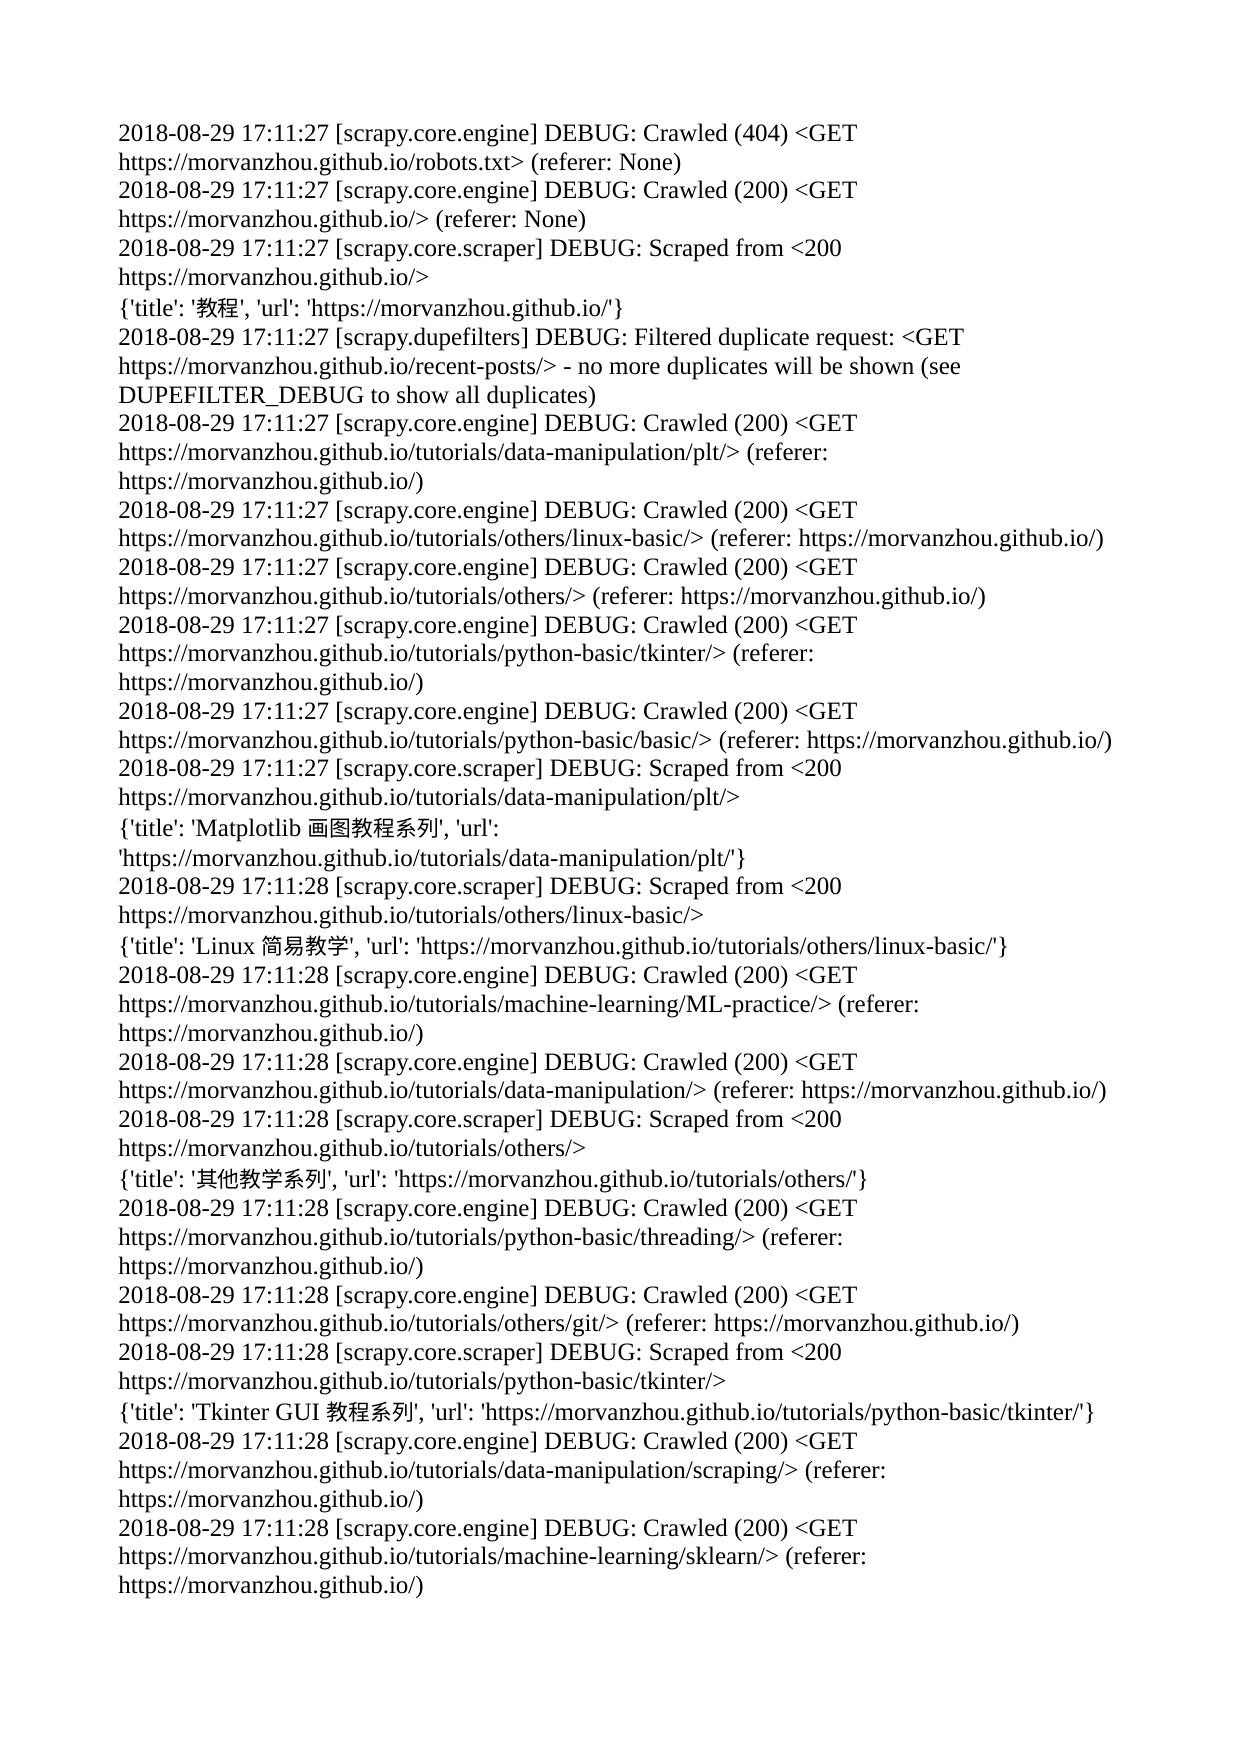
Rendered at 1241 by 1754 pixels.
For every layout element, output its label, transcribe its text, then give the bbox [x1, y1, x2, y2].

text 2018-08-29 17:11:28 [scrapy.core.engine] DEBUG: Crawled (200) <GET https://morvanzhou.github.io/tutorials/data-manipulation/> (referer: https://morvanzhou.github.io/) [118, 1047, 1122, 1104]
text 2018-08-29 17:11:28 [scrapy.core.engine] DEBUG: Crawled (200) <GET https://morvanzhou.github.io/tutorials/machine-learning/sklearn/> (referer: https://morvanzhou.github.io/) [118, 1513, 1122, 1599]
text 2018-08-29 17:11:27 [scrapy.core.scraper] DEBUG: Scraped from <200 https://morvanzhou.github.io/> [118, 233, 1122, 291]
text 2018-08-29 17:11:27 [scrapy.core.engine] DEBUG: Crawled (200) <GET https://morvanzhou.github.io/tutorials/python-basic/tkinter/> (referer: https://morvanzhou.github.io/) [118, 610, 1122, 696]
text {'title': 'Matplotlib 画图教程系列', 'url': 'https://morvanzhou.github.io/tutorials/data-manipulation/plt/'} [118, 811, 1122, 871]
text 2018-08-29 17:11:28 [scrapy.core.scraper] DEBUG: Scraped from <200 https://morvanzhou.github.io/tutorials/python-basic/tkinter/> [118, 1337, 1122, 1395]
text {'title': 'Linux 简易教学', 'url': 'https://morvanzhou.github.io/tutorials/others/linux-basic/'} [118, 929, 1122, 961]
text 2018-08-29 17:11:27 [scrapy.core.engine] DEBUG: Crawled (200) <GET https://morvanzhou.github.io/tutorials/others/> (referer: https://morvanzhou.github.io/) [118, 552, 1122, 610]
text 2018-08-29 17:11:28 [scrapy.core.engine] DEBUG: Crawled (200) <GET https://morvanzhou.github.io/tutorials/python-basic/threading/> (referer: https://morvanzhou.github.io/) [118, 1193, 1122, 1280]
text 2018-08-29 17:11:27 [scrapy.core.engine] DEBUG: Crawled (200) <GET https://morvanzhou.github.io/tutorials/python-basic/basic/> (referer: https://morvanzhou.github.io/) [118, 696, 1122, 753]
text 2018-08-29 17:11:27 [scrapy.core.engine] DEBUG: Crawled (200) <GET https://morvanzhou.github.io/tutorials/others/linux-basic/> (referer: https://morvanzhou.github.io/) [118, 495, 1122, 552]
text 2018-08-29 17:11:27 [scrapy.dupefilters] DEBUG: Filtered duplicate request: <GET https://morvanzhou.github.io/recent-posts/> - no more duplicates will be shown (see DUPEFILTER_DEBUG to show all duplicates) [118, 322, 1122, 408]
text {'title': '其他教学系列', 'url': 'https://morvanzhou.github.io/tutorials/others/'} [118, 1162, 1122, 1193]
text {'title': 'Tkinter GUI 教程系列', 'url': 'https://morvanzhou.github.io/tutorials/python-basic/tkinter/'} [118, 1395, 1122, 1426]
text 2018-08-29 17:11:27 [scrapy.core.engine] DEBUG: Crawled (404) <GET https://morvanzhou.github.io/robots.txt> (referer: None) [118, 118, 1122, 176]
text 2018-08-29 17:11:27 [scrapy.core.scraper] DEBUG: Scraped from <200 https://morvanzhou.github.io/tutorials/data-manipulation/plt/> [118, 753, 1122, 811]
text 2018-08-29 17:11:28 [scrapy.core.scraper] DEBUG: Scraped from <200 https://morvanzhou.github.io/tutorials/others/linux-basic/> [118, 871, 1122, 929]
text 2018-08-29 17:11:28 [scrapy.core.engine] DEBUG: Crawled (200) <GET https://morvanzhou.github.io/tutorials/machine-learning/ML-practice/> (referer: https://morvanzhou.github.io/) [118, 961, 1122, 1047]
text 2018-08-29 17:11:28 [scrapy.core.engine] DEBUG: Crawled (200) <GET https://morvanzhou.github.io/tutorials/data-manipulation/scraping/> (referer: https://morvanzhou.github.io/) [118, 1426, 1122, 1513]
text 2018-08-29 17:11:27 [scrapy.core.engine] DEBUG: Crawled (200) <GET https://morvanzhou.github.io/> (referer: None) [118, 176, 1122, 233]
text {'title': '教程', 'url': 'https://morvanzhou.github.io/'} [118, 291, 1122, 322]
text 2018-08-29 17:11:27 [scrapy.core.engine] DEBUG: Crawled (200) <GET https://morvanzhou.github.io/tutorials/data-manipulation/plt/> (referer: https://morvanzhou.github.io/) [118, 408, 1122, 495]
text 2018-08-29 17:11:28 [scrapy.core.scraper] DEBUG: Scraped from <200 https://morvanzhou.github.io/tutorials/others/> [118, 1104, 1122, 1162]
text 2018-08-29 17:11:28 [scrapy.core.engine] DEBUG: Crawled (200) <GET https://morvanzhou.github.io/tutorials/others/git/> (referer: https://morvanzhou.github.io/) [118, 1280, 1122, 1337]
